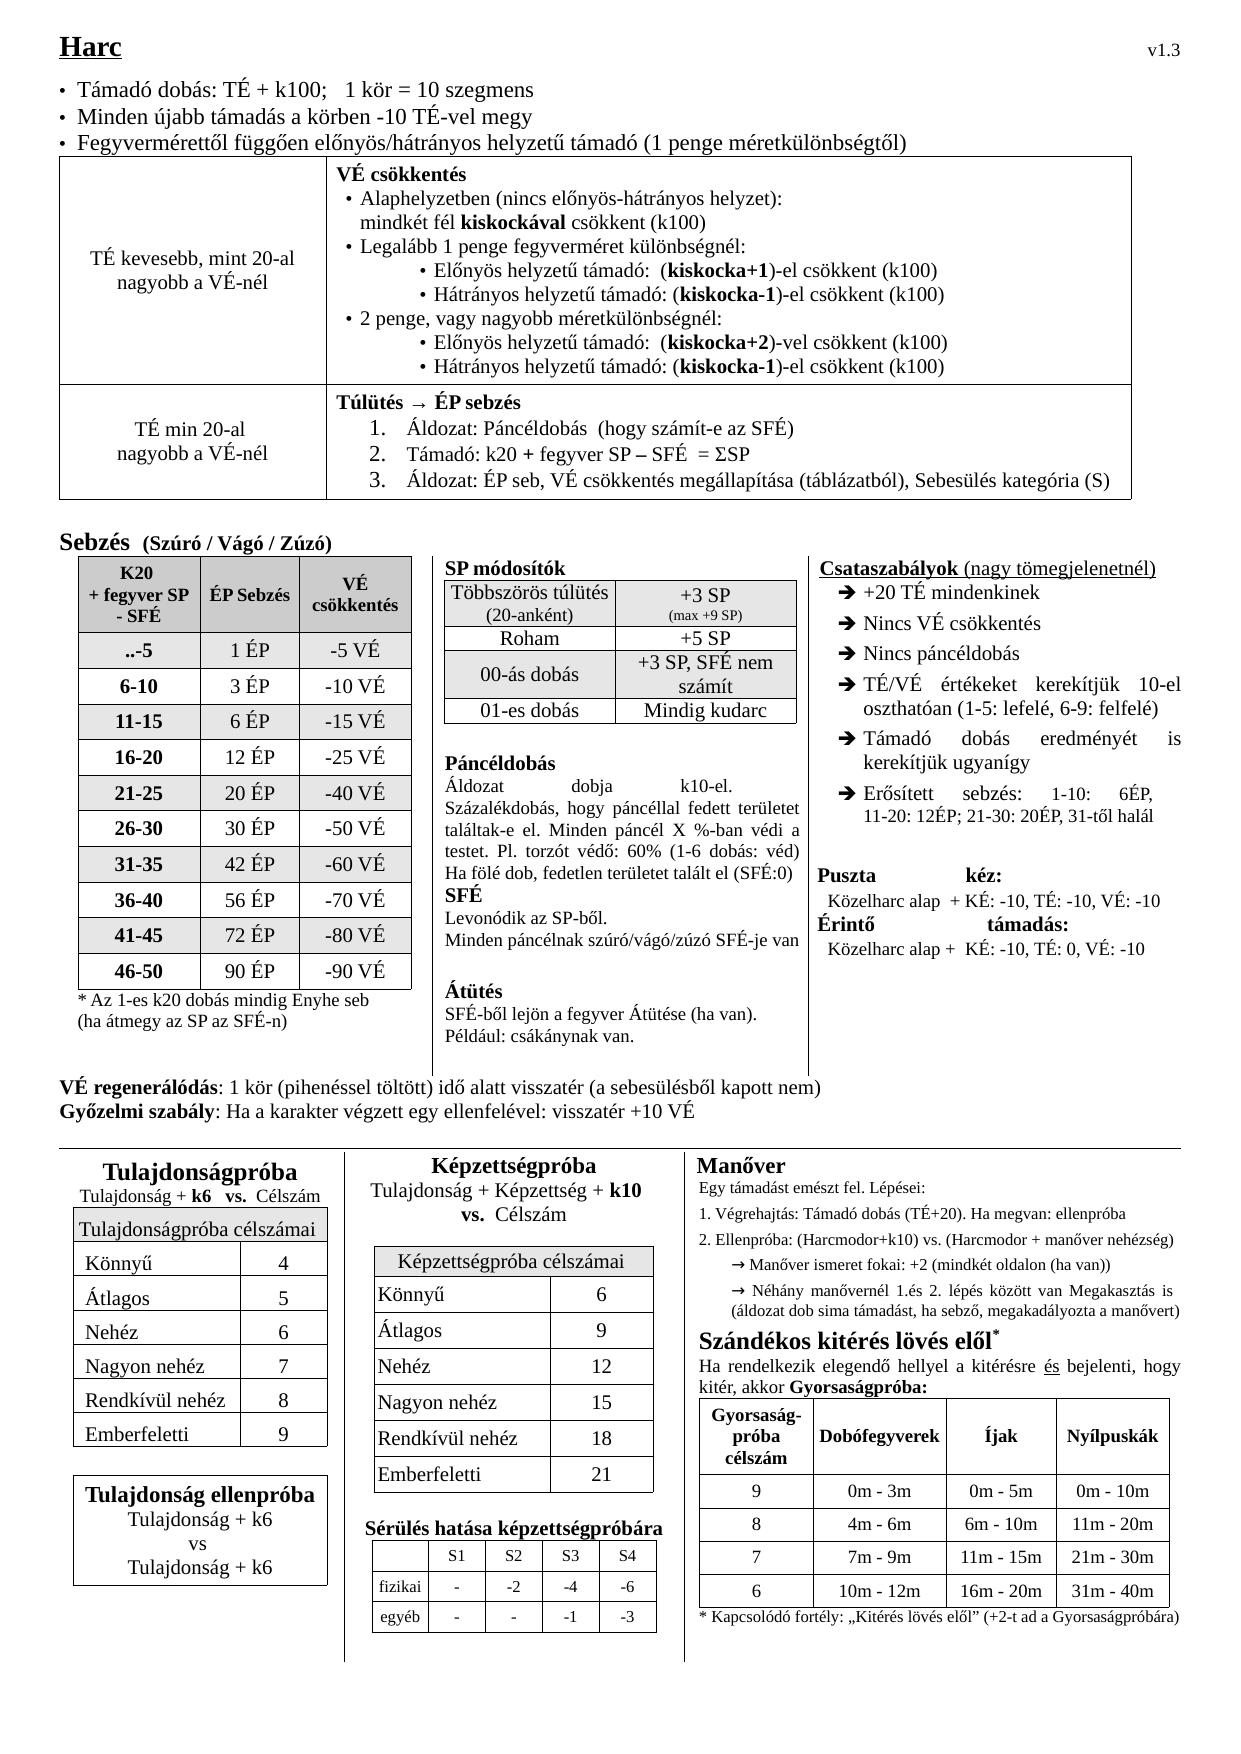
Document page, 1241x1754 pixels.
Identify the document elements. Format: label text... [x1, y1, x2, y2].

table_cell Mindig kudarc [616, 699, 796, 722]
table_cell -10 VÉ [300, 669, 411, 703]
text Áldozat dobja k10-el. Százalékdobás, hogy páncéllal fedett területet találtak-e el. Minden páncél X %-ban védi a testet. Pl. torzót védő: 60% (1-6 dobás: véd) Ha fölé dob, fedetlen területet talált el (SFÉ:0) [444, 775, 800, 883]
table_cell Rendkívül nehéz [375, 1421, 550, 1456]
table_header ÉP Sebzés [201, 557, 299, 632]
table_cell 9 [700, 1475, 813, 1507]
table_cell 9 [241, 1413, 327, 1446]
table_cell 8 [241, 1379, 327, 1412]
table_cell 21 [551, 1457, 653, 1492]
table_cell 6m - 10m [947, 1509, 1056, 1541]
table_cell 30 ÉP [201, 811, 299, 846]
table_cell 31m - 40m [1057, 1575, 1169, 1607]
table_cell -2 [486, 1572, 542, 1601]
table_cell 8 [700, 1509, 813, 1541]
table_cell -3 [600, 1602, 656, 1632]
table_header S3 [543, 1541, 599, 1571]
list Támadó dobás eredményét is kerekítjük ugyanígy [837, 726, 1181, 774]
table_cell 0m - 3m [814, 1475, 946, 1507]
text Manőver [696, 1152, 1181, 1178]
text Sebzés (Szúró / Vágó / Zúzó) [59, 527, 1181, 556]
text 2. Ellenpróba: (Harcmodor+k10) vs. (Harcmodor + manőver nehézség) [687, 1229, 1181, 1249]
table_cell 26-30 [79, 811, 200, 846]
table_cell 20 ÉP [201, 776, 299, 810]
text Érintő támadás: Közelharc alap + KÉ: -10, TÉ: 0, VÉ: -10 [817, 912, 1181, 960]
table_cell - [429, 1572, 485, 1601]
table_header S4 [600, 1541, 656, 1571]
table_header Gyorsaság-próba célszám [700, 1399, 813, 1474]
table_cell Túlütés → ÉP sebzés Áldozat: Páncéldobás (hogy számít-e az SFÉ) Támadó: k20 + fegyver SP – SFÉ = ΣSP Áldozat: ÉP seb, VÉ csökkentés megállapítása (táblázatból), Sebesülés kategória (S) [327, 385, 1131, 498]
text Képzettségpróba [347, 1152, 681, 1178]
table_cell egyéb [373, 1602, 428, 1632]
text Páncéldobás [444, 751, 800, 775]
table_cell -60 VÉ [300, 847, 411, 882]
text Minden páncélnak szúró/vágó/zúzó SFÉ-je van [444, 929, 800, 950]
text Tulajdonság + k6 vs. Célszám [59, 1185, 341, 1207]
table_cell fizikai [373, 1572, 428, 1601]
text * Kapcsolódó fortély: „Kitérés lövés elől” (+2-t ad a Gyorsaságpróbára) [687, 1607, 1181, 1626]
text 1. Végrehajtás: Támadó dobás (TÉ+20). Ha megvan: ellenpróba [687, 1204, 1181, 1223]
table_cell 0m - 5m [947, 1475, 1056, 1507]
table_cell 1 ÉP [201, 633, 299, 668]
table_header Többszörös túlütés (20-anként) [445, 581, 615, 626]
table_cell -6 [600, 1572, 656, 1601]
table_cell 72 ÉP [201, 918, 299, 953]
table_cell 41-45 [79, 918, 200, 953]
list Fegyvermérettől függően előnyös/hátrányos helyzetű támadó (1 penge méretkülönbségtől) [59, 129, 1181, 156]
text Csataszabályok (nagy tömegjelenetnél) [819, 556, 1181, 580]
table_header S1 [429, 1541, 485, 1571]
table_cell ..-5 [79, 633, 200, 668]
table_cell -15 VÉ [300, 705, 411, 739]
table_header TÉ kevesebb, mint 20-al nagyobb a VÉ-nél [60, 157, 326, 384]
table_cell -1 [543, 1602, 599, 1632]
text SP módosítók [444, 556, 805, 580]
text Puszta kéz: Közelharc alap + KÉ: -10, TÉ: -10, VÉ: -10 [817, 863, 1181, 912]
table_cell 01-es dobás [445, 699, 615, 722]
table_cell 21-25 [79, 776, 200, 810]
table_cell 11m - 20m [1057, 1509, 1169, 1541]
text → Néhány manővernél 1.és 2. lépés között van Megakasztás is (áldozat dob sima támadást, ha sebző, megakadályozta a manővert) [687, 1281, 1181, 1320]
text Szándékos kitérés lövés elől* [687, 1326, 1181, 1355]
table_cell -80 VÉ [300, 918, 411, 953]
table_cell -90 VÉ [300, 954, 411, 988]
table_cell 10m - 12m [814, 1575, 946, 1607]
table_cell Könnyű [74, 1242, 240, 1275]
table_header VÉ csökkentés [300, 557, 411, 632]
table_cell 42 ÉP [201, 847, 299, 882]
table_cell Nagyon nehéz [74, 1345, 240, 1378]
table_cell Roham [445, 627, 615, 650]
table_cell Emberfeletti [74, 1413, 240, 1446]
table_header S2 [486, 1541, 542, 1571]
table_cell 7m - 9m [814, 1542, 946, 1574]
text Harc v1.3 [59, 29, 1181, 62]
text SFÉ-ből lejön a fegyver Átütése (ha van). Például: csákánynak van. [444, 1003, 800, 1046]
list +20 TÉ mindenkinek [837, 580, 1181, 604]
table_header +3 SP (max +9 SP) [616, 581, 796, 626]
table_cell 16m - 20m [947, 1575, 1056, 1607]
list Támadó dobás: TÉ + k100; 1 kör = 10 szegmens [59, 77, 1181, 103]
table_cell 46-50 [79, 954, 200, 988]
table_cell 4m - 6m [814, 1509, 946, 1541]
table_cell 6 [700, 1575, 813, 1607]
table_header Tulajdonság ellenpróba Tulajdonság + k6 vs Tulajdonság + k6 [74, 1476, 327, 1585]
text Átütés [444, 979, 800, 1003]
table_cell 16-20 [79, 740, 200, 775]
table_cell - [429, 1602, 485, 1632]
text Sérülés hatása képzettségpróbára [347, 1516, 681, 1540]
text SFÉ [444, 883, 800, 907]
table_cell -25 VÉ [300, 740, 411, 775]
table_cell 6 ÉP [201, 705, 299, 739]
table_cell 3 ÉP [201, 669, 299, 703]
list Nincs páncéldobás [837, 641, 1181, 665]
table_cell 00-ás dobás [445, 651, 615, 698]
table_header K20 + fegyver SP - SFÉ [79, 557, 200, 632]
text (ha átmegy az SP az SFÉ-n) [59, 1010, 429, 1032]
table_cell Könnyű [375, 1277, 550, 1312]
table_cell -4 [543, 1572, 599, 1601]
table_cell 11m - 15m [947, 1542, 1056, 1574]
table_cell 90 ÉP [201, 954, 299, 988]
table_cell 31-35 [79, 847, 200, 882]
text Ha rendelkezik elegendő hellyel a kitérésre és bejelenti, hogy kitér, akkor Gyorsaságpróba: [699, 1355, 1181, 1398]
table_cell 7 [700, 1542, 813, 1574]
table_cell Átlagos [375, 1313, 550, 1348]
table_cell 15 [551, 1385, 653, 1420]
table_header Dobófegyverek [814, 1399, 946, 1474]
table_cell Átlagos [74, 1276, 240, 1309]
table_cell 56 ÉP [201, 883, 299, 917]
table_header [373, 1541, 428, 1571]
table_cell Nehéz [74, 1311, 240, 1344]
table_header VÉ csökkentés Alaphelyzetben (nincs előnyös-hátrányos helyzet): mindkét fél kiskockával csökkent (k100) Legalább 1 penge fegyverméret különbségnél: Előnyös helyzetű támadó: (kiskocka+1)-el csökkent (k100) Hátrányos helyzetű támadó: (kiskocka-1)-el csökkent (k100) 2 penge, vagy nagyobb méretkülönbségnél: Előnyös helyzetű támadó: (kiskocka+2)-vel csökkent (k100) Hátrányos helyzetű támadó: (kiskocka-1)-el csökkent (k100) [327, 157, 1131, 384]
text → Manőver ismeret fokai: +2 (mindkét oldalon (ha van)) [687, 1255, 1181, 1274]
table_header Nyílpuskák [1057, 1399, 1169, 1474]
list Nincs VÉ csökkentés [837, 611, 1181, 635]
text Győzelmi szabály: Ha a karakter végzett egy ellenfelével: visszatér +10 VÉ [59, 1099, 1181, 1123]
text * Az 1-es k20 dobás mindig Enyhe seb [59, 989, 429, 1010]
table_cell 21m - 30m [1057, 1542, 1169, 1574]
table_cell 7 [241, 1345, 327, 1378]
table_cell 11-15 [79, 705, 200, 739]
table_cell 6-10 [79, 669, 200, 703]
table_cell 12 [551, 1349, 653, 1384]
text Tulajdonság + Képzettség + k10 vs. Célszám [347, 1178, 681, 1226]
table_cell 6 [551, 1277, 653, 1312]
table_cell Emberfeletti [375, 1457, 550, 1492]
table_cell 6 [241, 1311, 327, 1344]
table_cell -40 VÉ [300, 776, 411, 810]
list TÉ/VÉ értékeket kerekítjük 10-el oszthatóan (1-5: lefelé, 6-9: felfelé) [837, 672, 1181, 720]
table_cell -50 VÉ [300, 811, 411, 846]
list Minden újabb támadás a körben -10 TÉ-vel megy [59, 103, 1181, 129]
table_cell - [486, 1602, 542, 1632]
table_cell +3 SP, SFÉ nem számít [616, 651, 796, 698]
table_header Tulajdonságpróba célszámai [74, 1208, 327, 1241]
table_cell 36-40 [79, 883, 200, 917]
table_cell 5 [241, 1276, 327, 1309]
table_cell 12 ÉP [201, 740, 299, 775]
text Tulajdonságpróba [59, 1157, 341, 1185]
table_cell +5 SP [616, 627, 796, 650]
list Erősített sebzés: 1-10: 6ÉP, 11-20: 12ÉP; 21-30: 20ÉP, 31-től halál [837, 781, 1181, 826]
table_cell 4 [241, 1242, 327, 1275]
text VÉ regenerálódás: 1 kör (pihenéssel töltött) idő alatt visszatér (a sebesülésből kapott nem) [59, 1075, 1181, 1099]
table_header Íjak [947, 1399, 1056, 1474]
table_cell 18 [551, 1421, 653, 1456]
table_cell -70 VÉ [300, 883, 411, 917]
text Levonódik az SP-ből. [444, 907, 800, 929]
text Egy támadást emészt fel. Lépései: [687, 1178, 1181, 1197]
table_cell Rendkívül nehéz [74, 1379, 240, 1412]
table_cell 9 [551, 1313, 653, 1348]
table_cell TÉ min 20-al nagyobb a VÉ-nél [60, 385, 326, 498]
table_cell 0m - 10m [1057, 1475, 1169, 1507]
table_header Képzettségpróba célszámai [375, 1247, 653, 1276]
table_cell -5 VÉ [300, 633, 411, 668]
table_cell Nehéz [375, 1349, 550, 1384]
table_cell Nagyon nehéz [375, 1385, 550, 1420]
